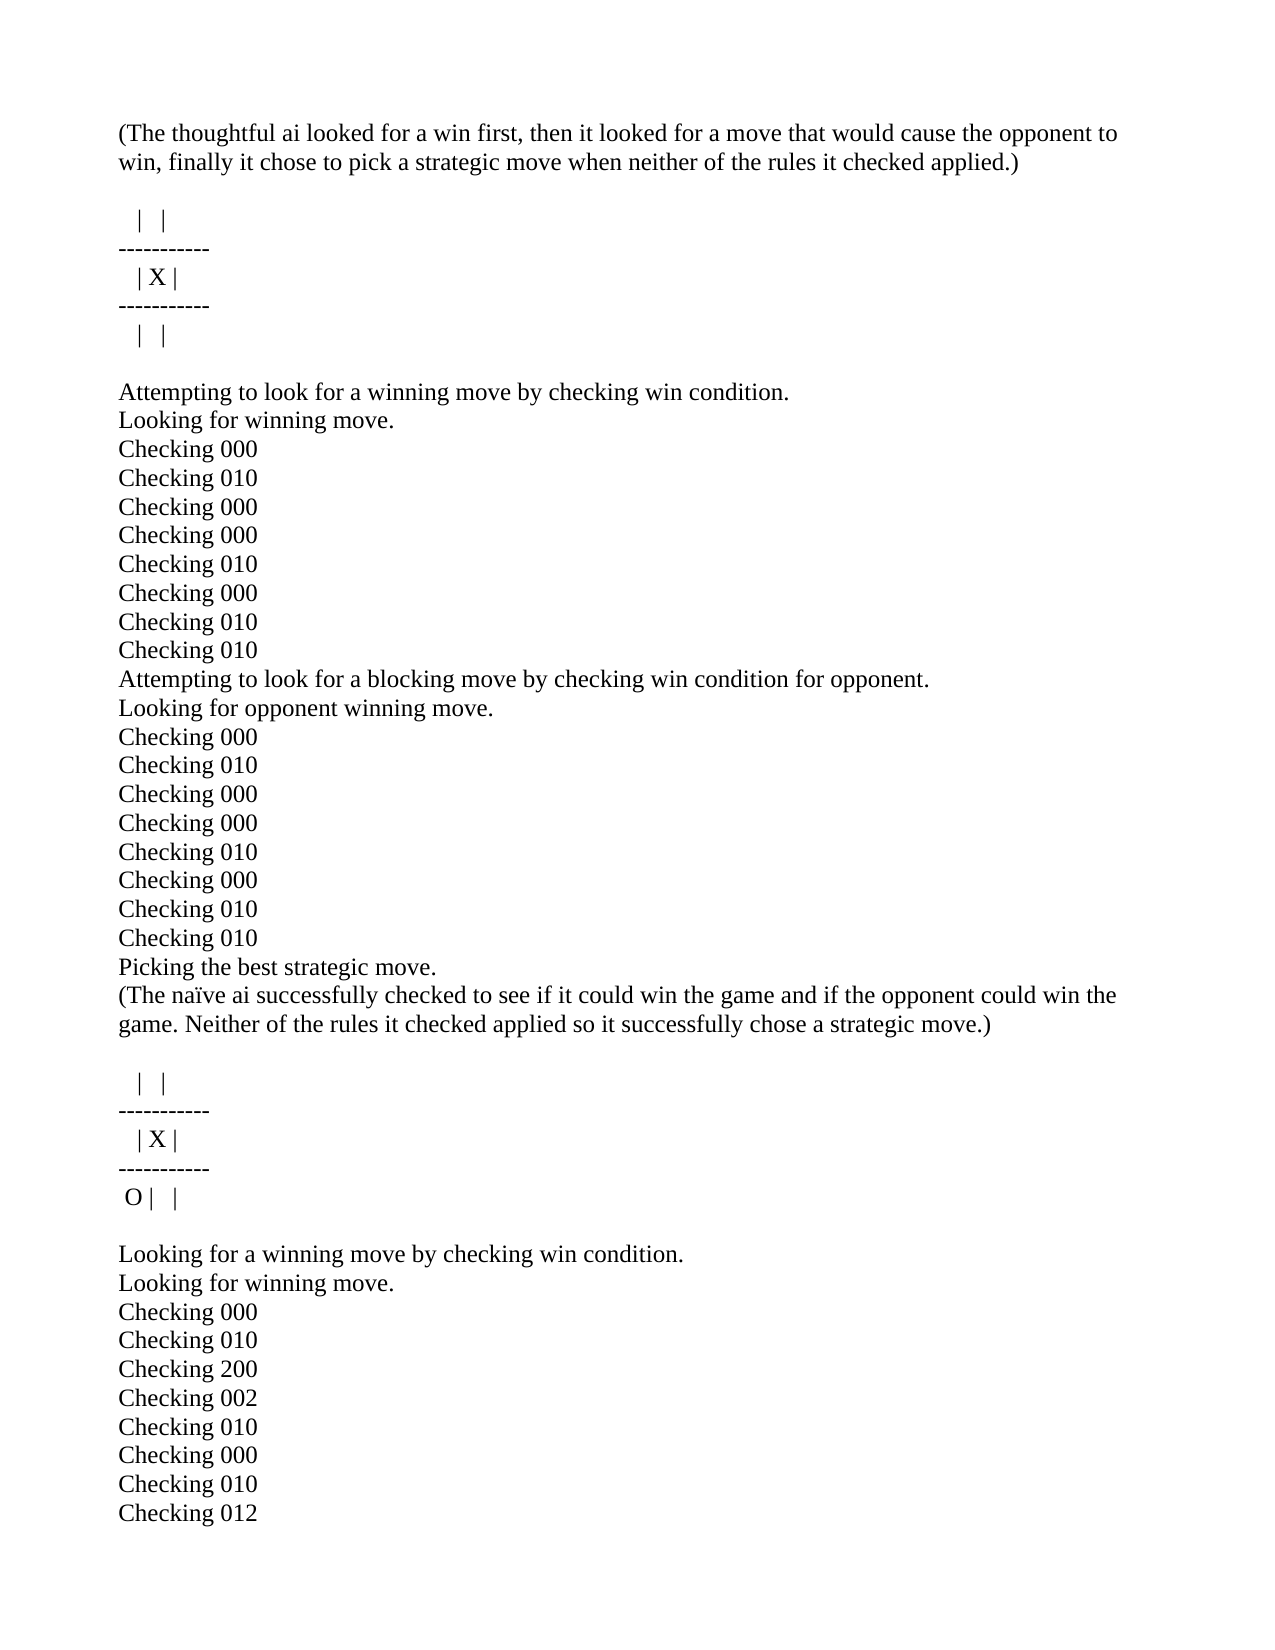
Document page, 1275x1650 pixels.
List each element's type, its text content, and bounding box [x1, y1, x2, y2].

text Checking 010 [118, 607, 1157, 636]
text Checking 010 [118, 636, 1157, 664]
text ----------- [118, 233, 1157, 262]
text Checking 010 [118, 1412, 1157, 1441]
text Looking for winning move. [118, 406, 1157, 434]
text Looking for winning move. [118, 1268, 1157, 1297]
text Checking 010 [118, 463, 1157, 492]
text | X | [118, 262, 1157, 291]
text Checking 000 [118, 492, 1157, 521]
text Checking 000 [118, 434, 1157, 463]
text O | | [118, 1182, 1157, 1211]
text Checking 000 [118, 1441, 1157, 1469]
text Checking 000 [118, 866, 1157, 894]
text Checking 000 [118, 722, 1157, 751]
text Checking 010 [118, 923, 1157, 952]
text Checking 010 [118, 549, 1157, 578]
text (The naïve ai successfully checked to see if it could win the game and if the opponent could win the game. Neither of the rules it checked applied so it successfully chose a strategic move.) [118, 981, 1157, 1038]
text | | [118, 1067, 1157, 1096]
text Checking 000 [118, 521, 1157, 549]
text Checking 002 [118, 1383, 1157, 1412]
text Checking 000 [118, 779, 1157, 808]
text ----------- [118, 1096, 1157, 1124]
text Checking 010 [118, 751, 1157, 779]
text ----------- [118, 291, 1157, 319]
text | X | [118, 1124, 1157, 1153]
text ----------- [118, 1153, 1157, 1182]
text Checking 012 [118, 1498, 1157, 1527]
text (The thoughtful ai looked for a win first, then it looked for a move that would cause the opponent to win, finally it chose to pick a strategic move when neither of the rules it checked applied.) [118, 118, 1157, 176]
text Checking 010 [118, 1326, 1157, 1354]
text Checking 010 [118, 894, 1157, 923]
text Checking 000 [118, 1297, 1157, 1326]
text Checking 000 [118, 578, 1157, 607]
text Attempting to look for a blocking move by checking win condition for opponent. [118, 664, 1157, 693]
text Attempting to look for a winning move by checking win condition. [118, 377, 1157, 406]
text Checking 000 [118, 808, 1157, 837]
text | | [118, 204, 1157, 233]
text Picking the best strategic move. [118, 952, 1157, 981]
text | | [118, 319, 1157, 348]
text Checking 010 [118, 837, 1157, 866]
text Checking 010 [118, 1469, 1157, 1498]
text Looking for opponent winning move. [118, 693, 1157, 722]
text Checking 200 [118, 1354, 1157, 1383]
text Looking for a winning move by checking win condition. [118, 1239, 1157, 1268]
